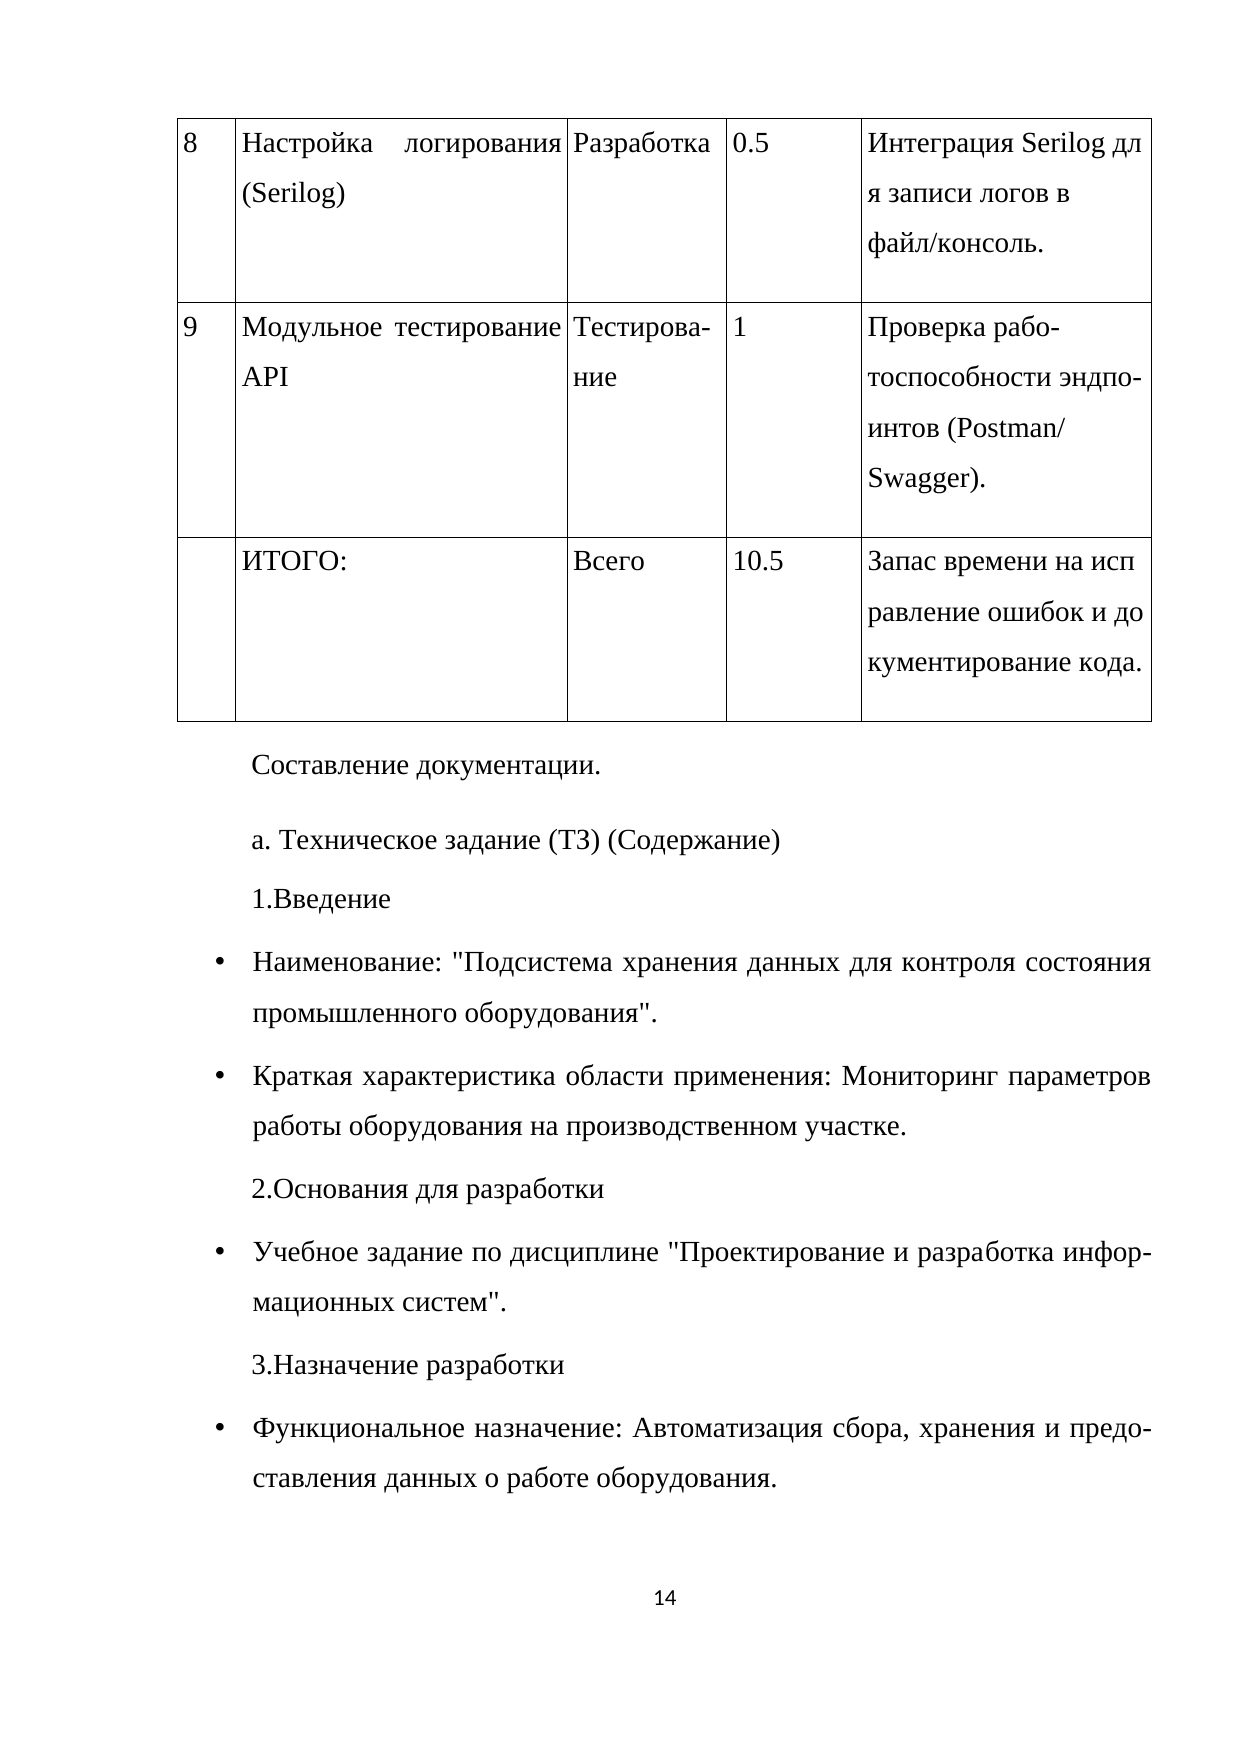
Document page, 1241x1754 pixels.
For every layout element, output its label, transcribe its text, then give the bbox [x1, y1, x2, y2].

table_cell [178, 538, 235, 721]
table_cell Запас времени на исправле­ние оши­бок и доку­ментирование кода. [862, 538, 1151, 721]
table_cell Разработка [568, 119, 726, 302]
table_cell 9 [178, 303, 235, 537]
list Функциональное назначение: Автоматизация сбора, хране­ния и предо­ставления данных о работе оборудования. [215, 1410, 1152, 1494]
table_cell 8 [178, 119, 235, 302]
table_cell Проверка рабо­тоспособности эндпо­интов (Postman/Swagger). [862, 303, 1151, 537]
table_cell 0.5 [727, 119, 861, 302]
table_cell 10.5 [727, 538, 861, 721]
text a. Техническое задание (ТЗ) (Содержание) [177, 822, 1152, 856]
table_cell Настройка логи­рования (Serilog) [236, 119, 567, 302]
list Введение [177, 882, 1152, 915]
text Составление документации. [177, 747, 1152, 781]
list Наименование: "Подсистема хранения данных для контроля состояния промышленного оборудования". [215, 944, 1152, 1028]
list Учебное задание по дисциплине "Проектирование и разра­ботка инфор­мационных систем". [215, 1234, 1152, 1318]
table_cell Тестирова­ние [568, 303, 726, 537]
list Основания для разработки [177, 1171, 1152, 1204]
list Краткая характеристика области применения: Мониторинг параметров работы оборудования на производственном участке. [215, 1058, 1152, 1142]
table_cell Модульное те­стирование API [236, 303, 567, 537]
table_cell Всего [568, 538, 726, 721]
table_cell Интеграция Serilog для запи­си логов в файл/консоль. [862, 119, 1151, 302]
list Назначение разработки [177, 1347, 1152, 1381]
table_cell 1 [727, 303, 861, 537]
table_cell ИТОГО: [236, 538, 567, 721]
